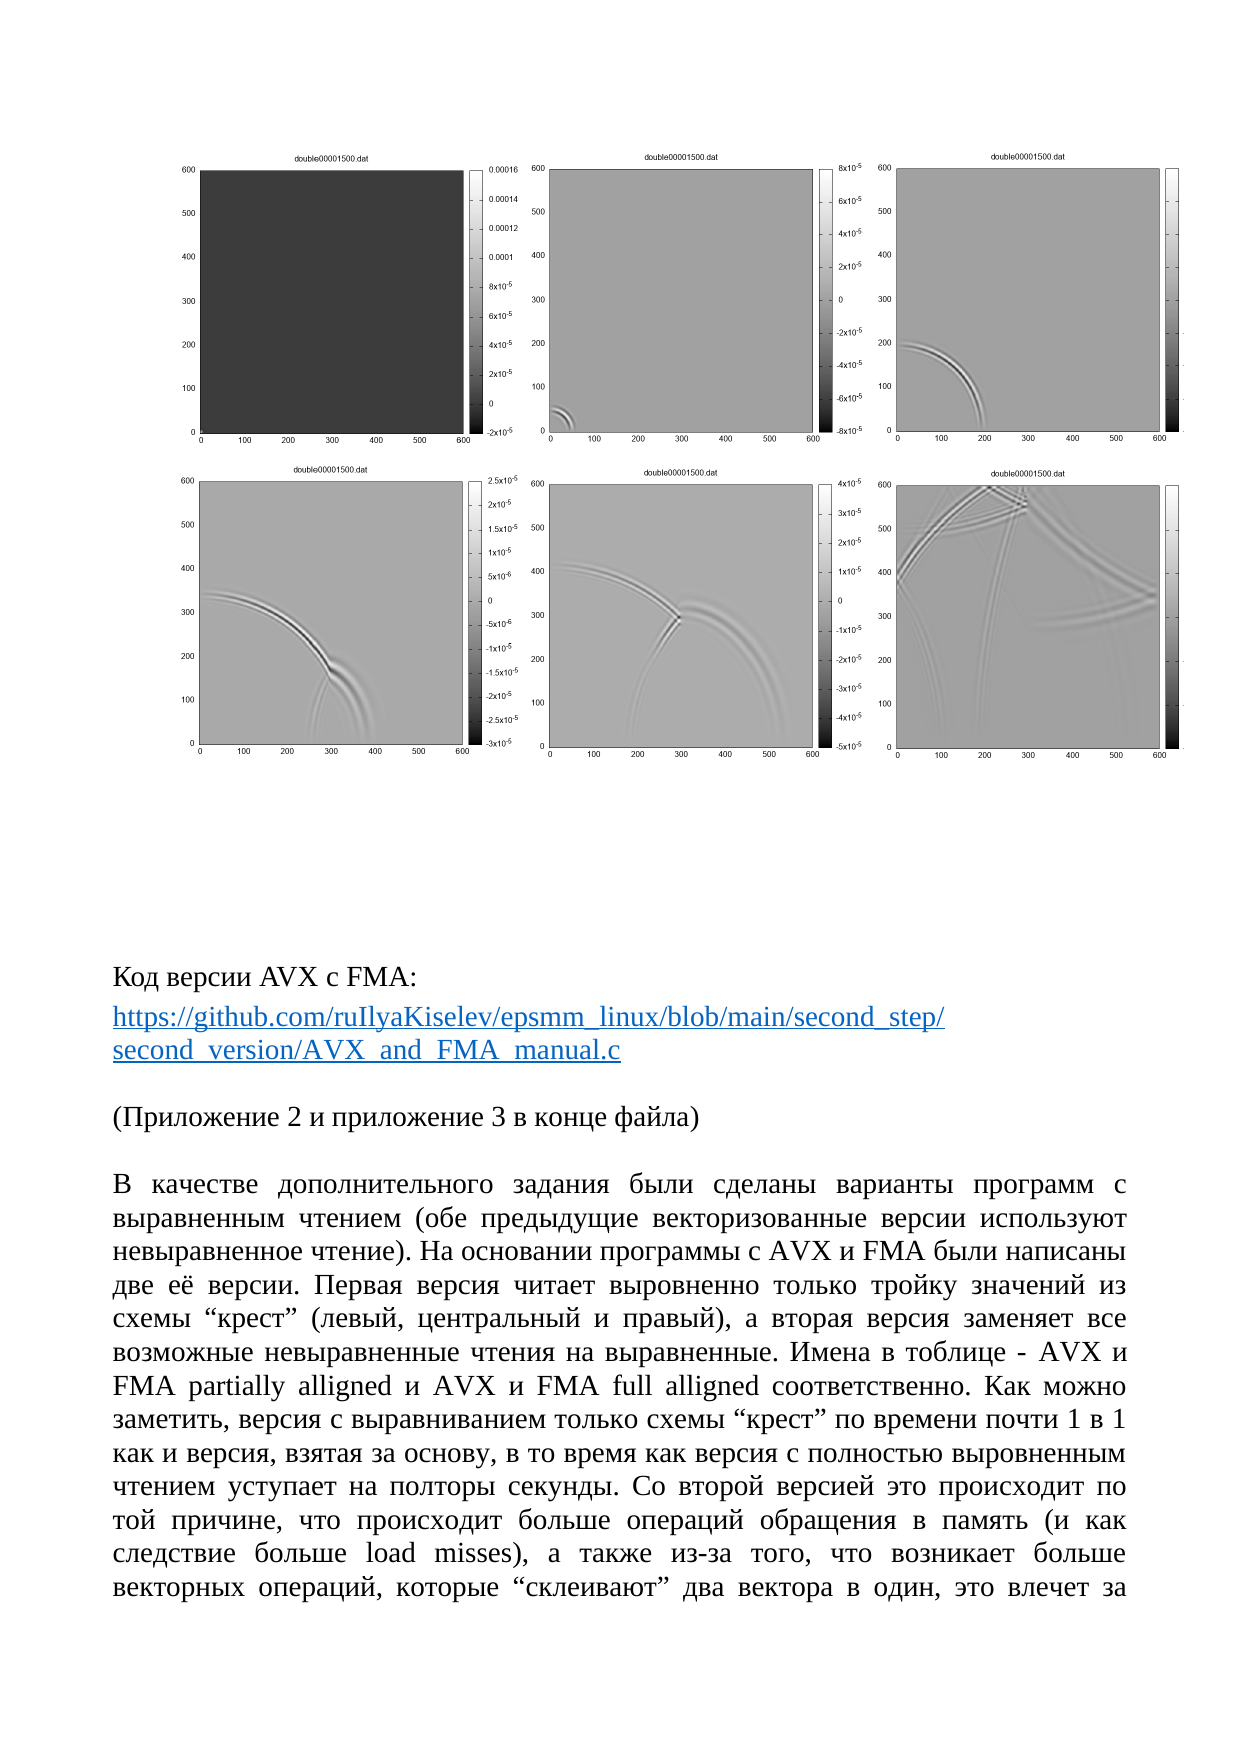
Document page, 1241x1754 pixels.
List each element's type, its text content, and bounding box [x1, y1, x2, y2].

picture [171, 150, 1184, 767]
text В качестве дополнительного задания были сделаны варианты программ с выравненным чтением (обе предыдущие векторизованные версии используют невыравненное чтение). На основании программы с AVX и FMA были написаны две её версии. Первая версия читает выровненно только тройку значений из схемы “крест” (левый, центральный и правый), а вторая версия заменяет все возможные невыравненные чтения на выравненные. Имена в тоблице - AVX и FMA partially alligned и AVX и FMA full alligned соответственно. Как можно заметить, версия с выравниванием только схемы “крест” по времени почти 1 в 1 как и версия, взятая за основу, в то время как версия с полностью выровненным чтением уступает на полторы секунды. Со второй версией это происходит по той причине, что происходит больше операций обращения в память (и как следствие больше load misses), а также из-за того, что возникает больше векторных операций, которые “склеивают” два вектора в один, это влечет за [112, 1166, 1128, 1602]
text (Приложение 2 и приложение 3 в конце файла) [112, 1099, 1128, 1133]
subtitle Код версии AVX с FMA: [112, 959, 1128, 992]
text https://github.com/ruIlyaKiselev/epsmm_linux/blob/main/second_step/second_version/AVX_and_FMA_manual.c [112, 999, 1128, 1066]
